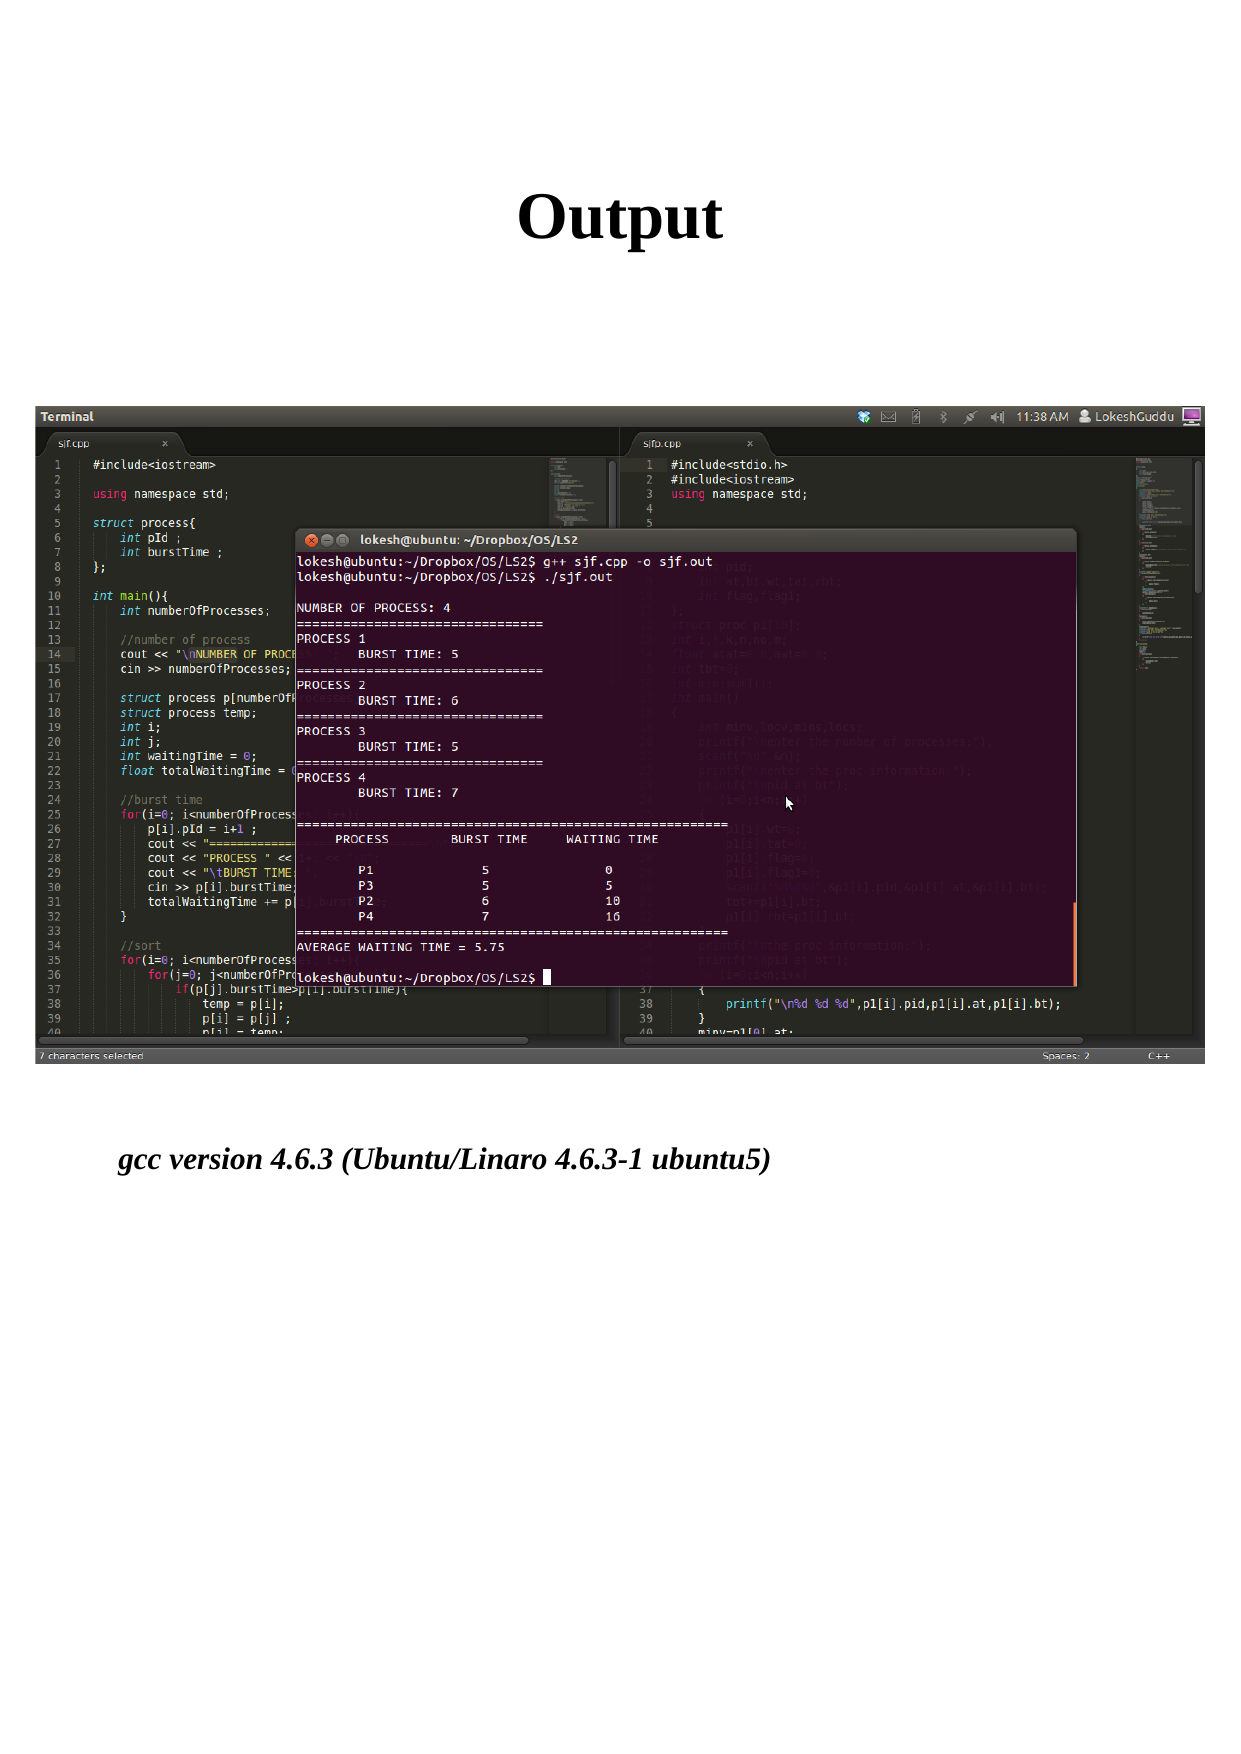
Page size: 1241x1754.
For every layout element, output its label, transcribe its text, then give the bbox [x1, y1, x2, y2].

text gcc version 4.6.3 (Ubuntu/Linaro 4.6.3-1 ubuntu5) [118, 1140, 1122, 1176]
picture [35, 406, 1205, 1064]
text Output [118, 176, 1122, 253]
